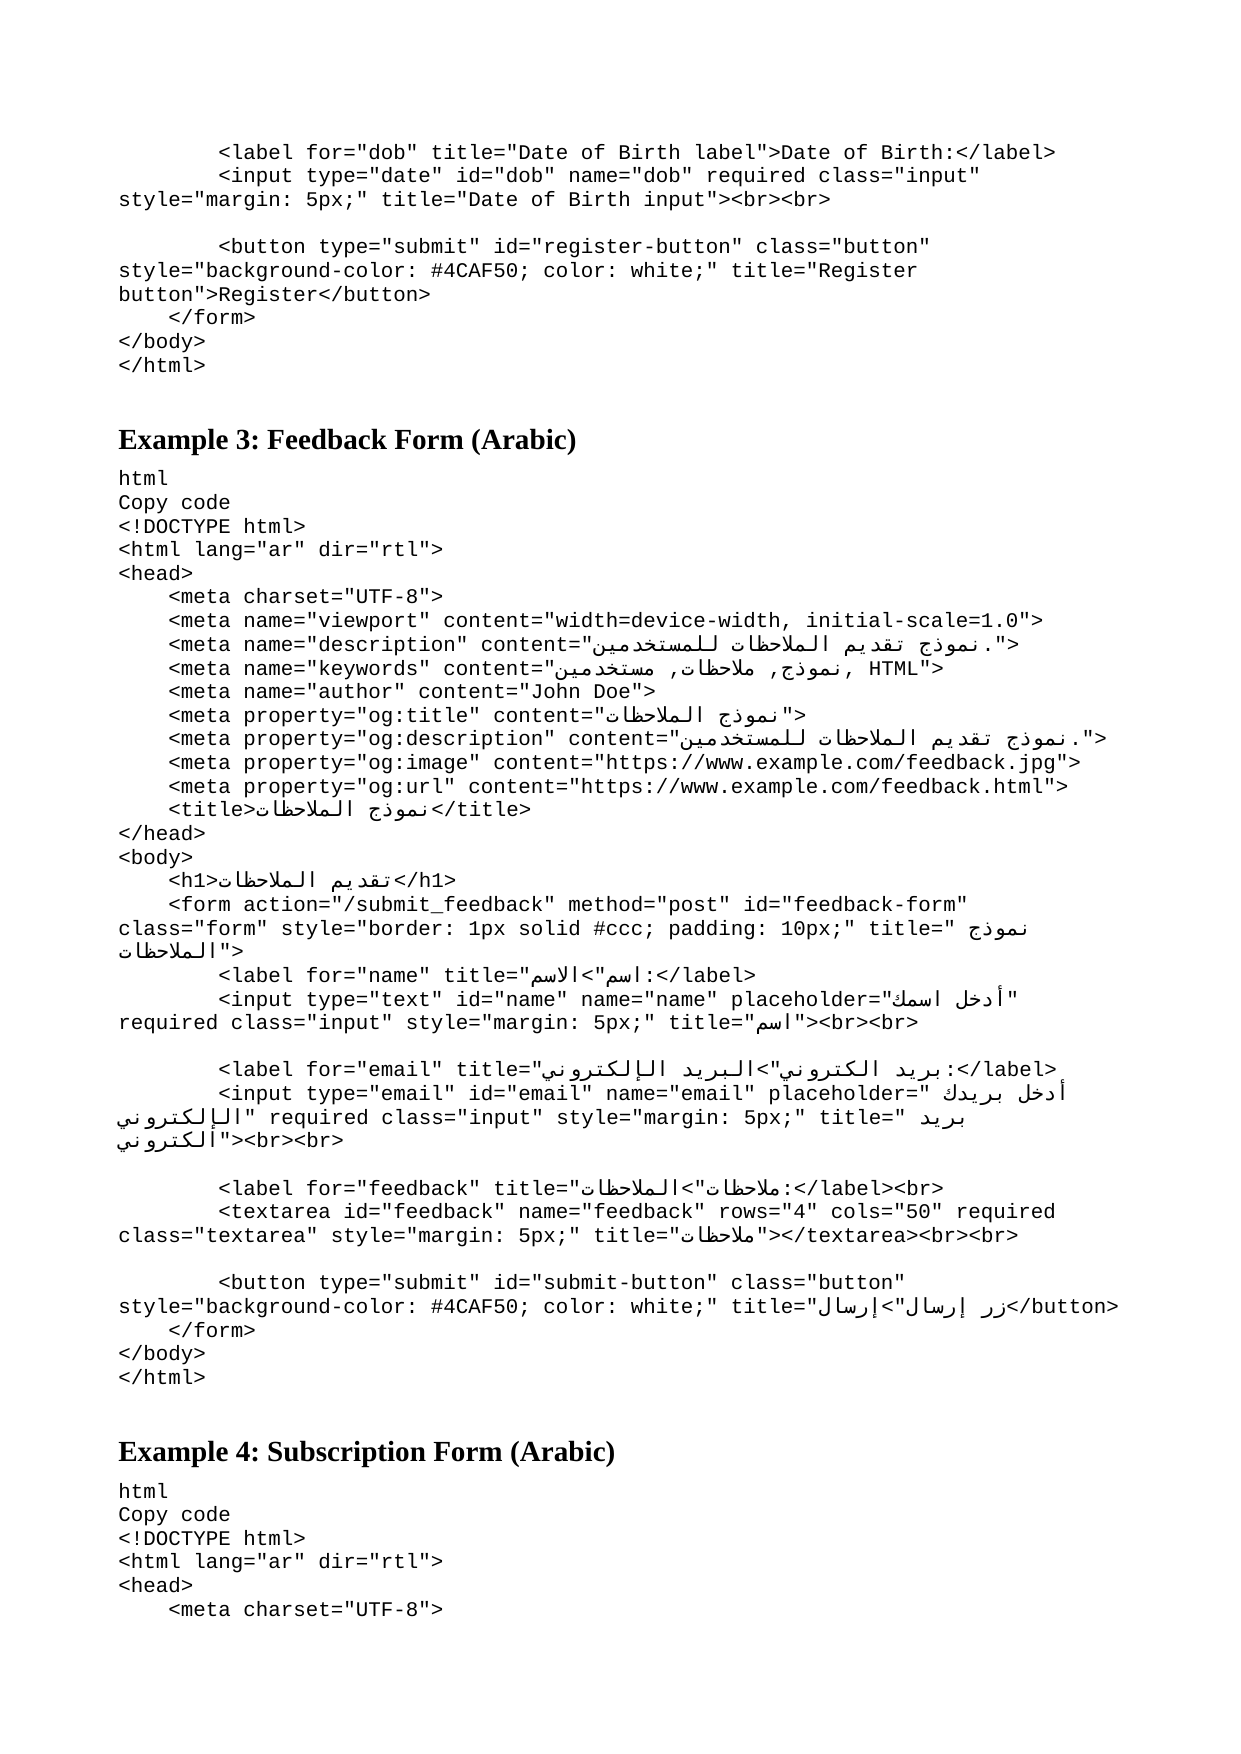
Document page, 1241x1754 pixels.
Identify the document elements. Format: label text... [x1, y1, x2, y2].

text html [118, 468, 1122, 492]
text </body> [118, 331, 1122, 354]
text <h1>تقديم الملاحظات</h1> [118, 870, 1122, 894]
text <body> [118, 847, 1122, 870]
text html [118, 1481, 1122, 1504]
text <meta property="og:title" content="نموذج الملاحظات"> [118, 705, 1122, 728]
text </html> [118, 354, 1122, 378]
text <!DOCTYPE html> [118, 1528, 1122, 1552]
text <html lang="ar" dir="rtl"> [118, 1552, 1122, 1575]
text <meta charset="UTF-8"> [118, 587, 1122, 610]
text </html> [118, 1367, 1122, 1391]
text Copy code [118, 1504, 1122, 1528]
text </head> [118, 823, 1122, 847]
text <title>نموذج الملاحظات</title> [118, 799, 1122, 823]
text </form> [118, 1319, 1122, 1343]
text <!DOCTYPE html> [118, 516, 1122, 539]
text <form action="/submit_feedback" method="post" id="feedback-form" class="form" style="border: 1px solid #ccc; padding: 10px;" title="نموذج الملاحظات"> [118, 894, 1122, 965]
text <meta property="og:url" content="https://www.example.com/feedback.html"> [118, 776, 1122, 799]
subtitle Example 4: Subscription Form (Arabic) [118, 1434, 1122, 1468]
subtitle Example 3: Feedback Form (Arabic) [118, 422, 1122, 456]
text <meta name="viewport" content="width=device-width, initial-scale=1.0"> [118, 610, 1122, 634]
text <meta property="og:image" content="https://www.example.com/feedback.jpg"> [118, 752, 1122, 776]
text <label for="dob" title="Date of Birth label">Date of Birth:</label> [118, 142, 1122, 165]
text <html lang="ar" dir="rtl"> [118, 539, 1122, 563]
text </body> [118, 1343, 1122, 1367]
text <label for="email" title="بريد الكتروني">البريد الإلكتروني:</label> [118, 1059, 1122, 1083]
text <button type="submit" id="register-button" class="button" style="background-color: #4CAF50; color: white;" title="Register button">Register</button> [118, 236, 1122, 307]
text <input type="date" id="dob" name="dob" required class="input" style="margin: 5px;" title="Date of Birth input"><br><br> [118, 165, 1122, 213]
text </form> [118, 307, 1122, 331]
text <meta name="description" content="نموذج تقديم الملاحظات للمستخدمين."> [118, 634, 1122, 657]
text <meta name="keywords" content="نموذج, ملاحظات, مستخدمين, HTML"> [118, 657, 1122, 681]
text <input type="email" id="email" name="email" placeholder="أدخل بريدك الإلكتروني" required class="input" style="margin: 5px;" title="بريد الكتروني"><br><br> [118, 1083, 1122, 1154]
text <meta property="og:description" content="نموذج تقديم الملاحظات للمستخدمين."> [118, 728, 1122, 752]
text <meta name="author" content="John Doe"> [118, 681, 1122, 705]
text Copy code [118, 492, 1122, 516]
text <head> [118, 563, 1122, 587]
text <label for="name" title="اسم">الاسم:</label> [118, 965, 1122, 988]
text <textarea id="feedback" name="feedback" rows="4" cols="50" required class="textarea" style="margin: 5px;" title="ملاحظات"></textarea><br><br> [118, 1201, 1122, 1249]
text <head> [118, 1575, 1122, 1599]
text <meta charset="UTF-8"> [118, 1599, 1122, 1622]
text <label for="feedback" title="ملاحظات">الملاحظات:</label><br> [118, 1178, 1122, 1201]
text <button type="submit" id="submit-button" class="button" style="background-color: #4CAF50; color: white;" title="زر إرسال">إرسال</button> [118, 1272, 1122, 1319]
text <input type="text" id="name" name="name" placeholder="أدخل اسمك" required class="input" style="margin: 5px;" title="اسم"><br><br> [118, 988, 1122, 1036]
